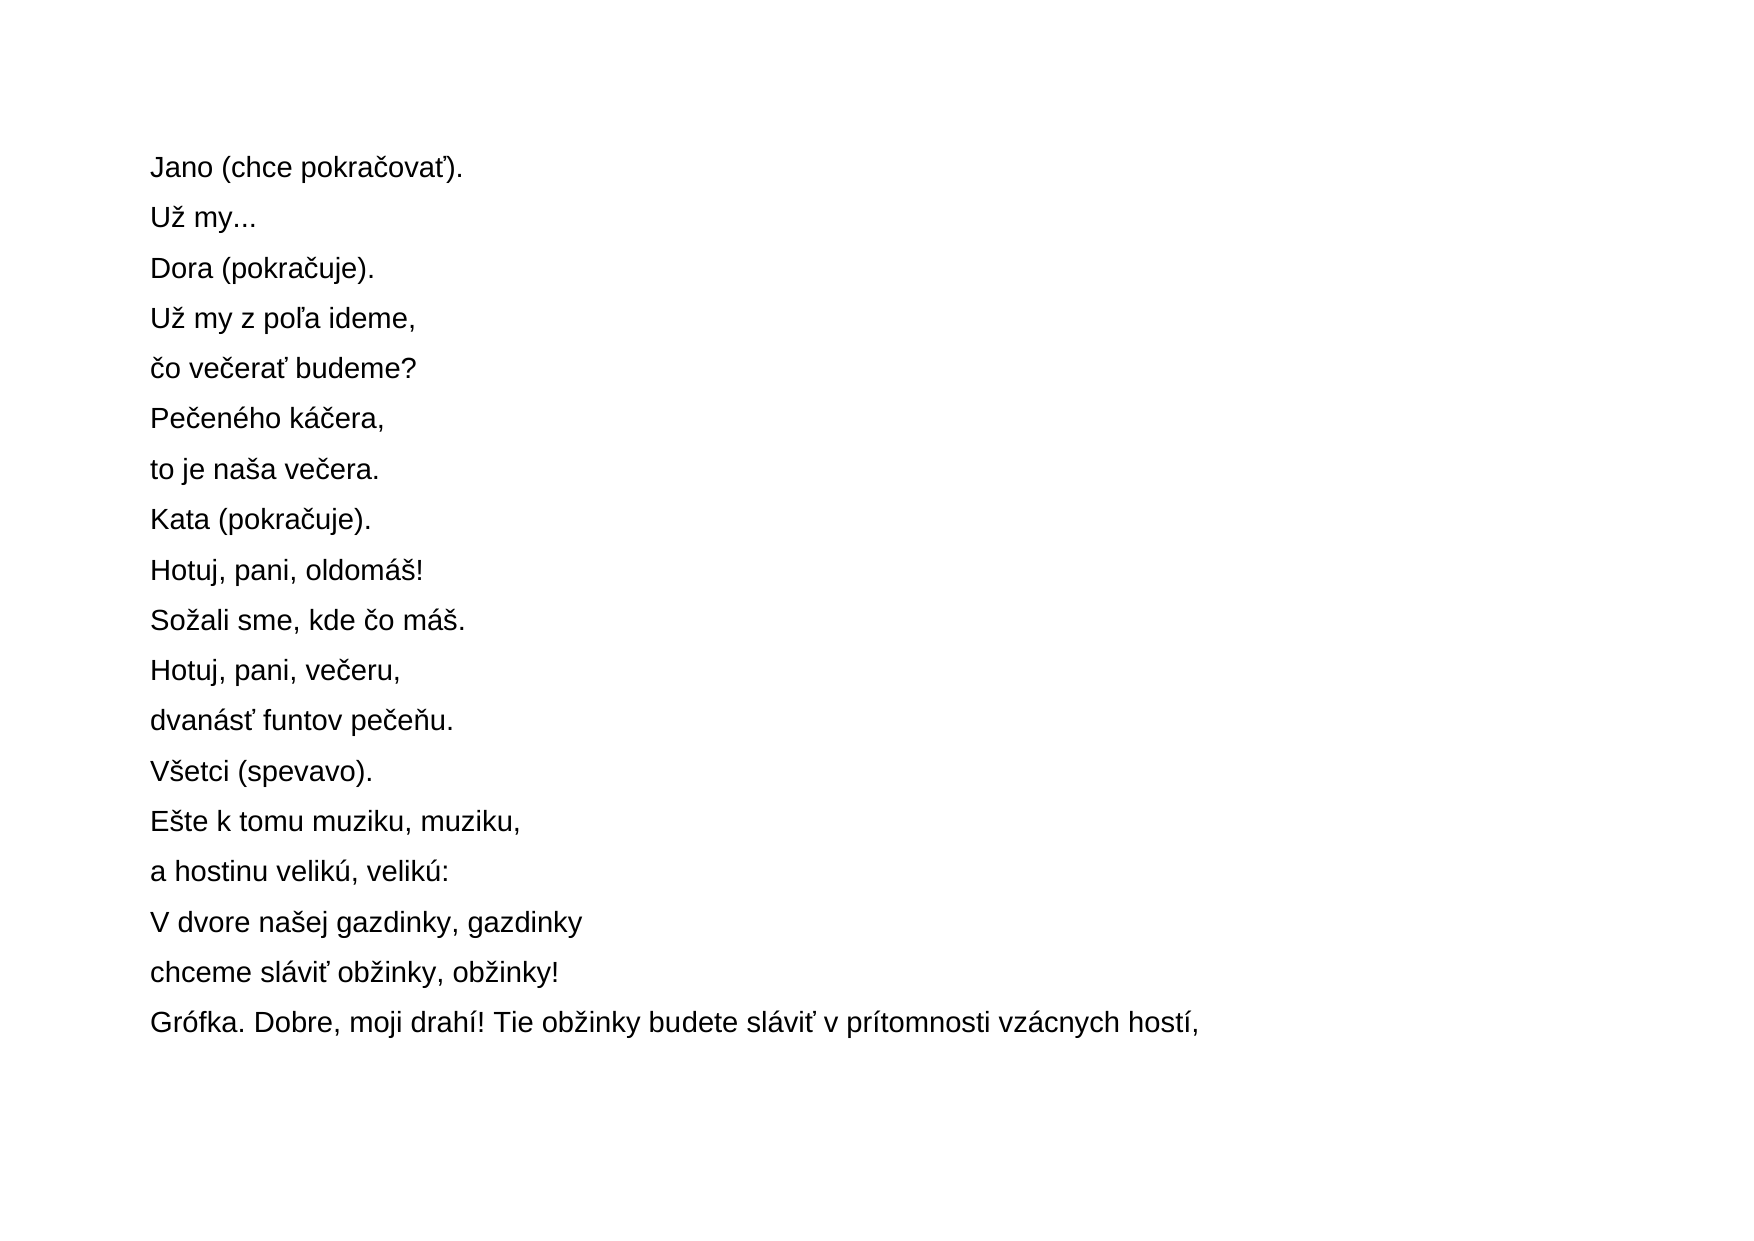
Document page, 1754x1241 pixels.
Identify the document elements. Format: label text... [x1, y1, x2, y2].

text Sožali sme, kde čo máš. [150, 603, 1243, 636]
text Hotuj, pani, oldomáš! [150, 552, 1243, 586]
text Ešte k tomu muziku, muziku, [150, 804, 1243, 838]
text Kata (pokračuje). [150, 502, 1243, 536]
text Pečeného káčera, [150, 402, 1243, 435]
text chceme sláviť obžinky, obžinky! [150, 955, 1243, 988]
text Všetci (spevavo). [150, 754, 1243, 787]
text dvanásť funtov pečeňu. [150, 703, 1243, 737]
text Hotuj, pani, večeru, [150, 653, 1243, 687]
text Grófka. Dobre, moji drahí! Tie obžinky bu­dete sláviť v prítomnosti vzácnych hostí, [150, 1005, 1243, 1039]
text Už my... [150, 200, 1243, 234]
text Jano (chce pokračovať). [150, 150, 1243, 183]
text to je naša večera. [150, 452, 1243, 485]
text čo večerať budeme? [150, 351, 1243, 385]
text V dvore našej gazdinky, gazdinky [150, 905, 1243, 938]
text a hostinu velikú, velikú: [150, 854, 1243, 888]
text Dora (pokračuje). [150, 251, 1243, 284]
text Už my z poľa ideme, [150, 301, 1243, 334]
